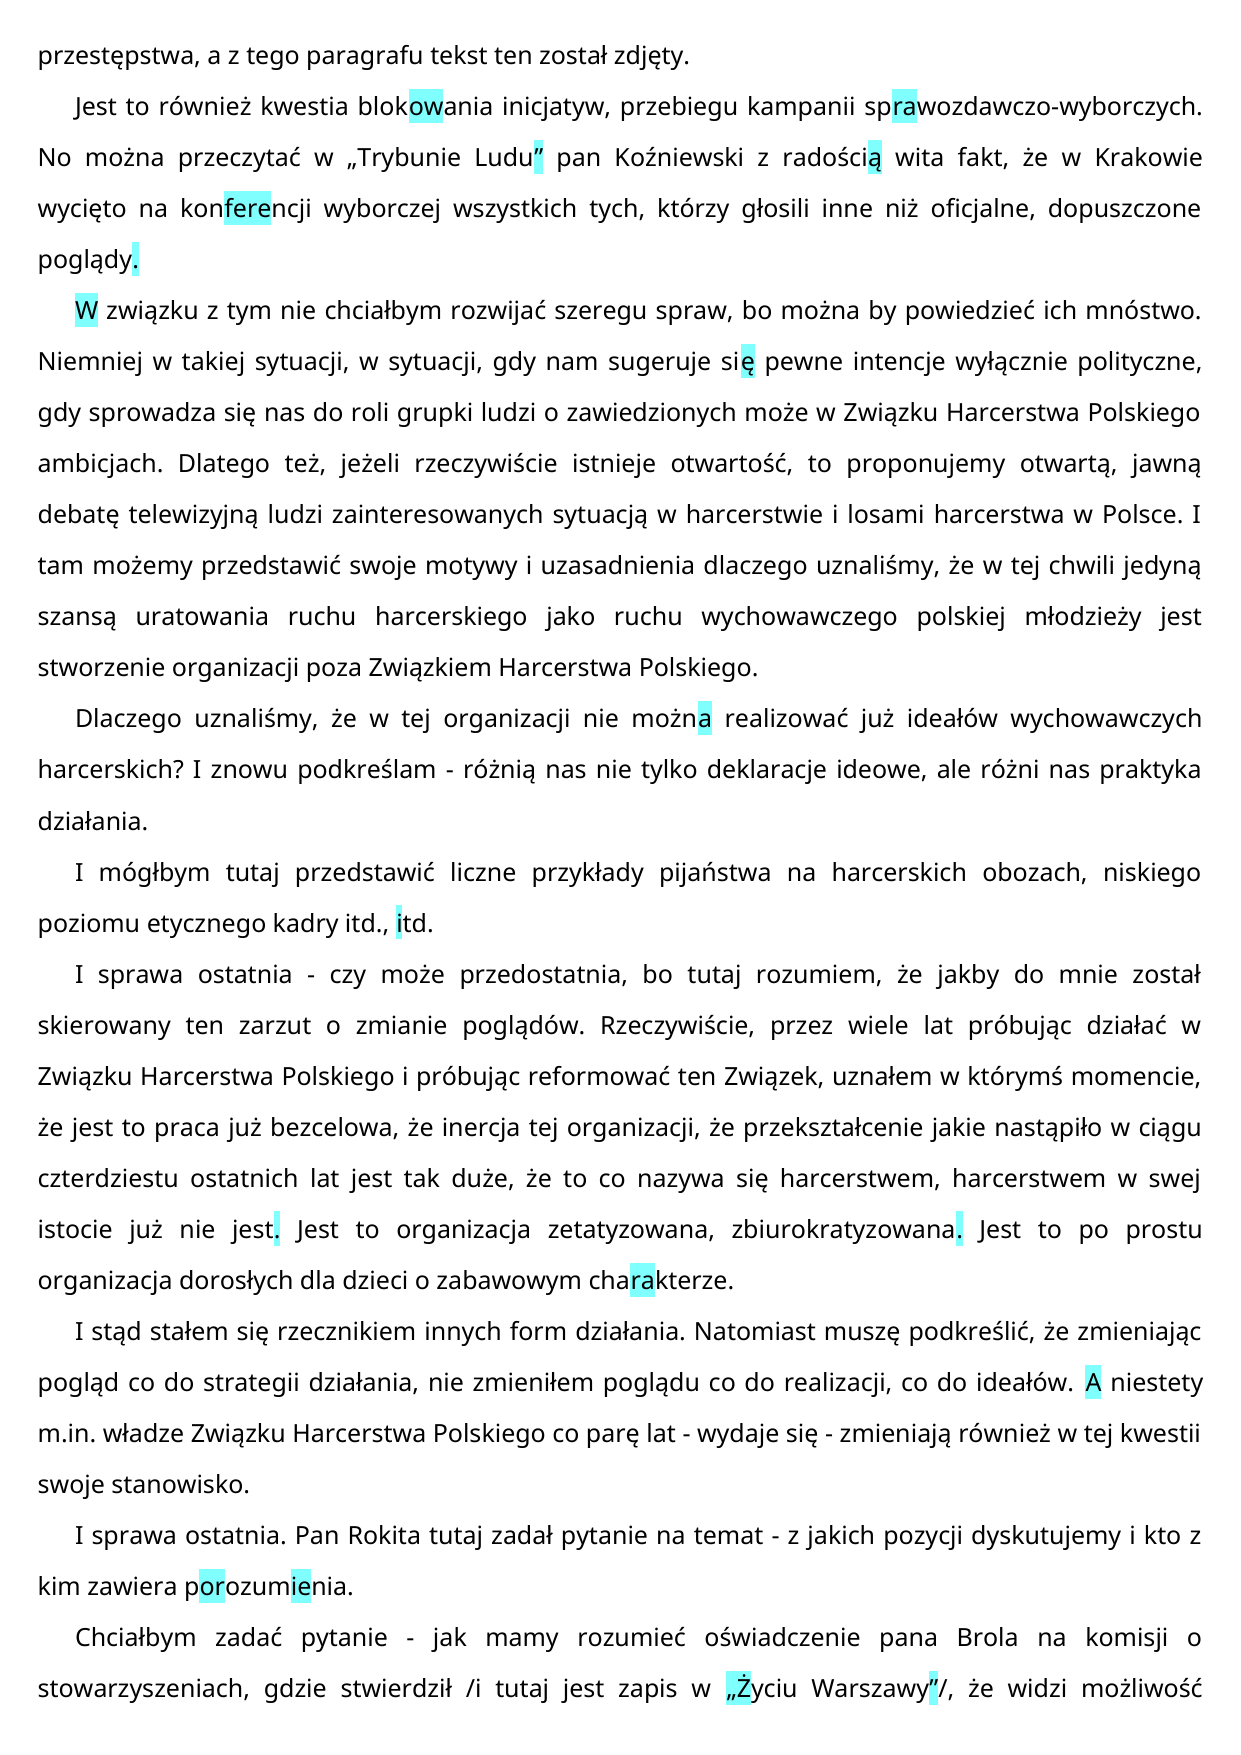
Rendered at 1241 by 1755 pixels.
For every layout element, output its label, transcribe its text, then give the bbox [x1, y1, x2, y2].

text I stąd stałem się rzecznikiem innych form działania. Natomiast muszę podkreślić, że zmieniając pogląd co do strategii działania, nie zmieniłem poglądu co do realizacji, co do ideałów. A niestety m.in. władze Związku Harcerstwa Polskiego co parę lat - wydaje się - zmieniają również w tej kwestii swoje stanowisko. [37, 1313, 1203, 1501]
text Chciałbym zadać pytanie - jak mamy rozumieć oświadczenie pana Brola na komisji o stowarzyszeniach, gdzie stwierdził /i tutaj jest zapis w „Życiu Warszawy”/, że widzi możliwość [37, 1620, 1203, 1705]
text I sprawa ostatnia. Pan Rokita tutaj zadał pytanie na temat - z jakich pozycji dyskutujemy i kto z kim zawiera porozumienia. [37, 1518, 1203, 1603]
text I sprawa ostatnia - czy może przedostatnia, bo tutaj rozumiem, że jakby do mnie został skierowany ten zarzut o zmianie poglądów. Rzeczywiście, przez wiele lat próbując działać w Związku Harcerstwa Polskiego i próbując reformować ten Związek, uznałem w którymś momencie, że jest to praca już bezcelowa, że inercja tej organizacji, że przekształcenie jakie nastąpiło w ciągu czterdziestu ostatnich lat jest tak duże, że to co nazywa się harcerstwem, harcerstwem w swej istocie już nie jest. Jest to organizacja zetatyzowana, zbiurokratyzowana. Jest to po prostu organizacja dorosłych dla dzieci o zabawowym charakterze. [37, 956, 1203, 1297]
text I mógłbym tutaj przedstawić liczne przykłady pijaństwa na harcerskich obozach, niskiego poziomu etycznego kadry itd., itd. [37, 854, 1203, 939]
text Jest to również kwestia blokowania inicjatyw, przebiegu kampanii sprawozdawczo-wyborczych. No można przeczytać w „Trybunie Ludu” pan Koźniewski z radością wita fakt, że w Krakowie wycięto na konferencji wyborczej wszystkich tych, którzy głosili inne niż oficjalne, dopuszczone poglądy. [37, 88, 1203, 276]
text Dlaczego uznaliśmy, że w tej organizacji nie można realizować już ideałów wychowawczych harcerskich? I znowu podkreślam - różnią nas nie tylko deklaracje ideowe, ale różni nas praktyka działania. [37, 701, 1203, 837]
text przestępstwa, a z tego paragrafu tekst ten został zdjęty. [37, 37, 1203, 72]
text W związku z tym nie chciałbym rozwijać szeregu spraw, bo można by powiedzieć ich mnóstwo. Niemniej w takiej sytuacji, w sytuacji, gdy nam sugeruje się pewne intencje wyłącznie polityczne, gdy sprowadza się nas do roli grupki ludzi o zawiedzionych może w Związku Harcerstwa Polskiego ambicjach. Dlatego też, jeżeli rzeczywiście istnieje otwartość, to proponujemy otwartą, jawną debatę telewizyjną ludzi zainteresowanych sytuacją w harcerstwie i losami harcerstwa w Polsce. I tam możemy przedstawić swoje motywy i uzasadnienia dlaczego uznaliśmy, że w tej chwili jedyną szansą uratowania ruchu harcerskiego jako ruchu wychowawczego polskiej młodzieży jest stworzenie organizacji poza Związkiem Harcerstwa Polskiego. [37, 293, 1203, 684]
